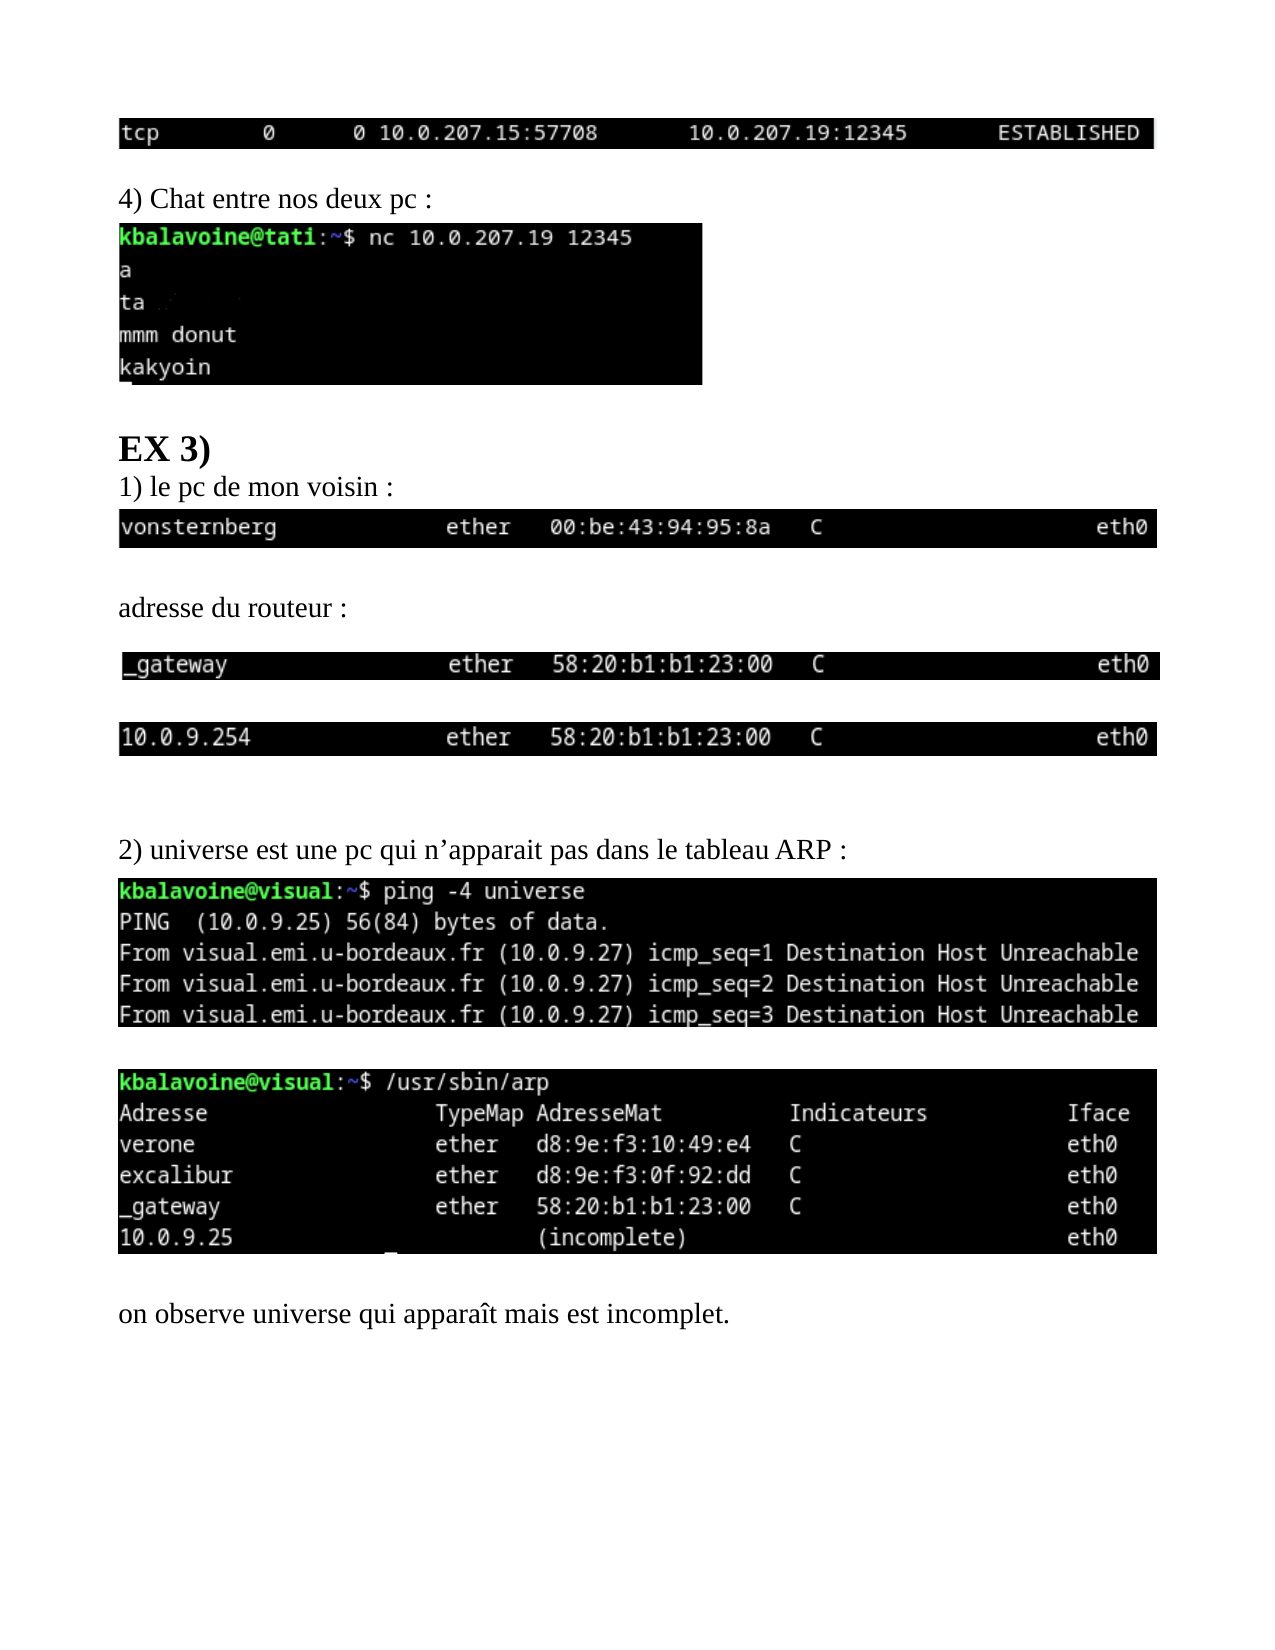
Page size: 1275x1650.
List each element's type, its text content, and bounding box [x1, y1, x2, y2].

picture [118, 118, 1157, 149]
picture [118, 1069, 1157, 1254]
text EX 3) [118, 426, 1157, 469]
picture [119, 223, 703, 385]
text on observe universe qui apparaît mais est incomplet. [118, 1296, 1157, 1330]
text 1) le pc de mon voisin : [118, 469, 1157, 503]
text adresse du routeur : [118, 590, 1157, 624]
text 2) universe est une pc qui n’apparait pas dans le tableau ARP : [118, 832, 1157, 866]
picture [118, 878, 1157, 1027]
picture [121, 652, 1160, 680]
picture [118, 722, 1157, 756]
picture [118, 509, 1157, 548]
text 4) Chat entre nos deux pc : [118, 182, 1157, 215]
